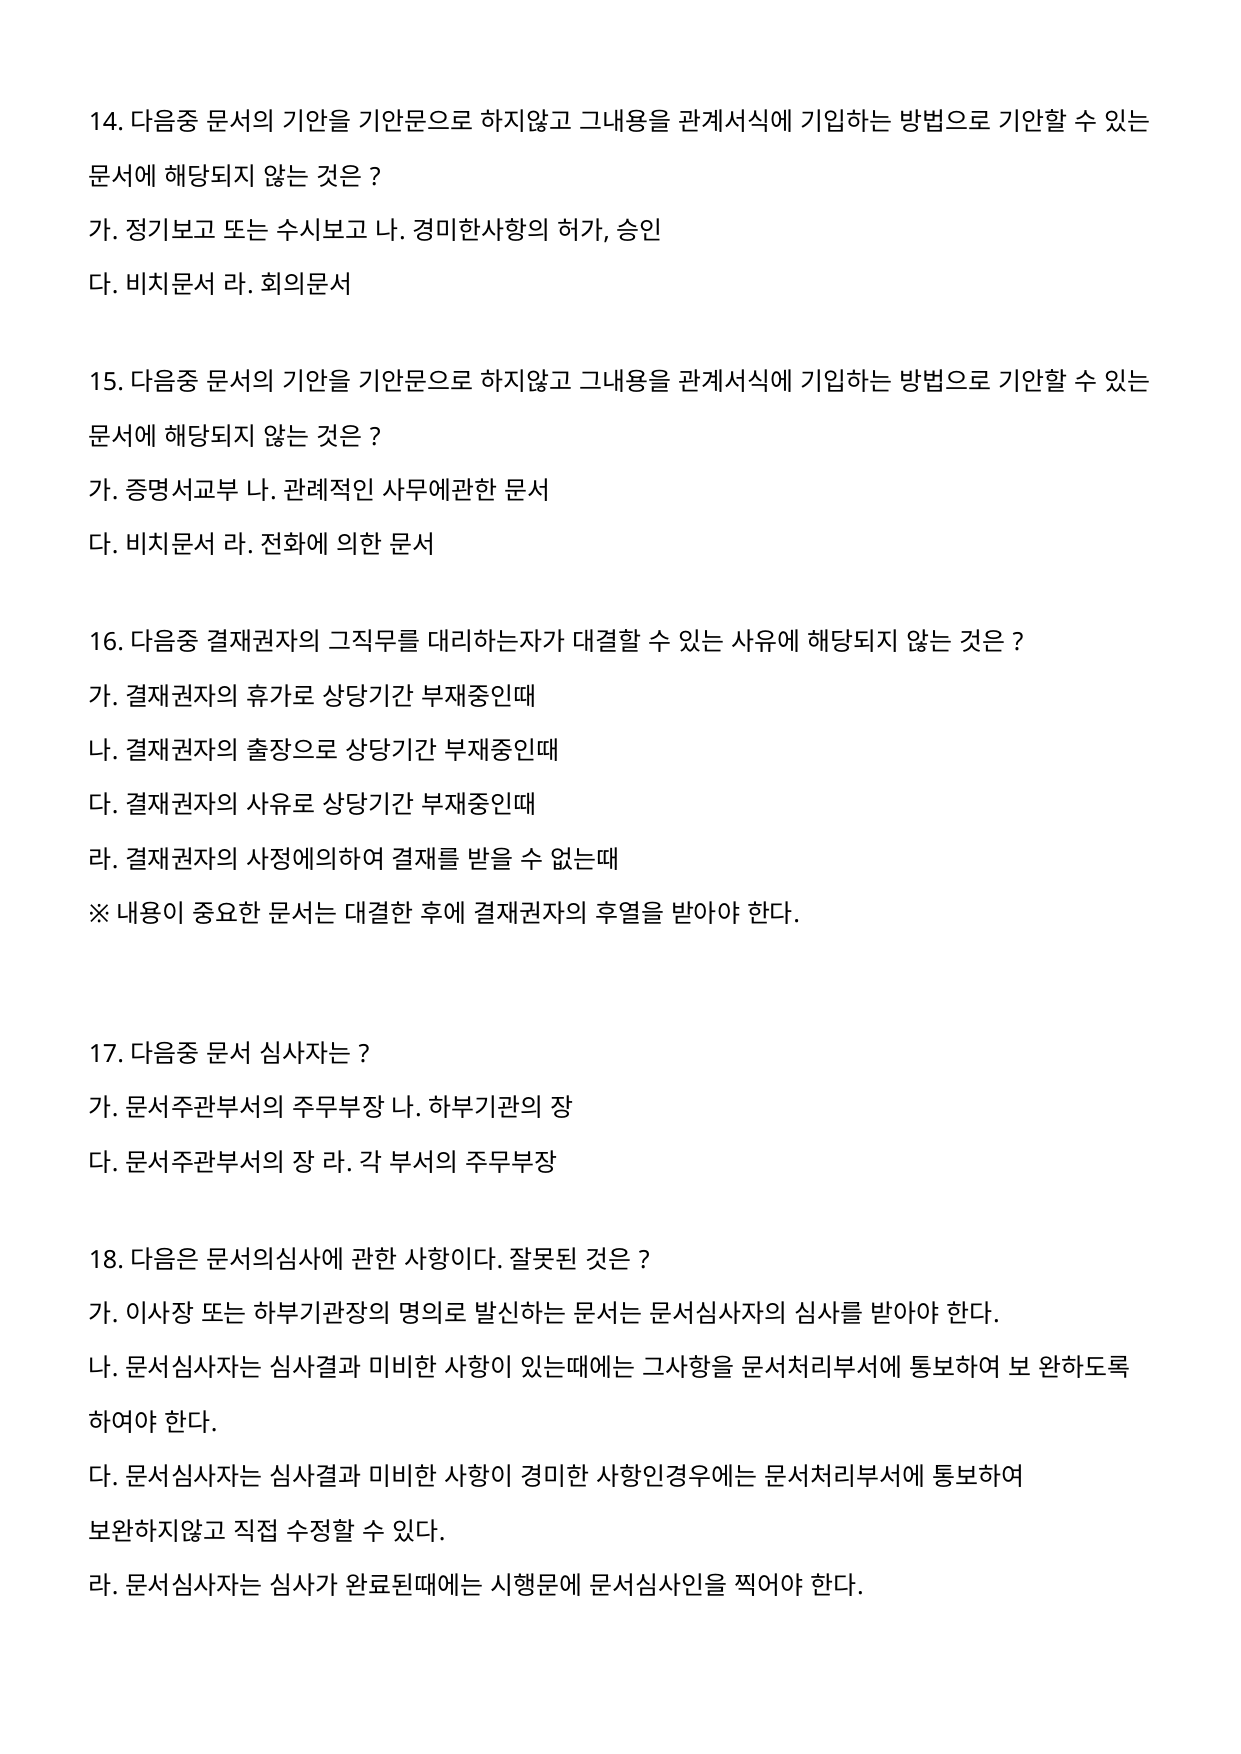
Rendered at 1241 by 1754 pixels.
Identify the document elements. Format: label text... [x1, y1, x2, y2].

text 17. 다음중 문서 심사자는 ? [88, 1033, 1152, 1069]
text 가. 증명서교부 나. 관례적인 사무에관한 문서 [88, 471, 1152, 507]
text 나. 문서심사자는 심사결과 미비한 사항이 있는때에는 그사항을 문서처리부서에 통보하여 보 완하도록 하여야 한다. [88, 1348, 1152, 1438]
text 16. 다음중 결재권자의 그직무를 대리하는자가 대결할 수 있는 사유에 해당되지 않는 것은 ? [88, 622, 1152, 658]
text ※ 내용이 중요한 문서는 대결한 후에 결재권자의 후열을 받아야 한다. [88, 894, 1152, 930]
text 가. 결재권자의 휴가로 상당기간 부재중인때 [88, 676, 1152, 712]
text 다. 문서주관부서의 장 라. 각 부서의 주무부장 [88, 1142, 1152, 1178]
text 다. 비치문서 라. 회의문서 [88, 265, 1152, 301]
text 가. 문서주관부서의 주무부장 나. 하부기관의 장 [88, 1088, 1152, 1124]
text 라. 결재권자의 사정에의하여 결재를 받을 수 없는때 [88, 839, 1152, 876]
text 15. 다음중 문서의 기안을 기안문으로 하지않고 그내용을 관계서식에 기입하는 방법으로 기안할 수 있는 문서에 해당되지 않는 것은 ? [88, 362, 1152, 452]
text 18. 다음은 문서의심사에 관한 사항이다. 잘못된 것은 ? [88, 1239, 1152, 1275]
text 라. 문서심사자는 심사가 완료된때에는 시행문에 문서심사인을 찍어야 한다. [88, 1565, 1152, 1602]
text 다. 문서심사자는 심사결과 미비한 사항이 경미한 사항인경우에는 문서처리부서에 통보하여 보완하지않고 직접 수정할 수 있다. [88, 1457, 1152, 1547]
text 다. 결재권자의 사유로 상당기간 부재중인때 [88, 785, 1152, 821]
text 나. 결재권자의 출장으로 상당기간 부재중인때 [88, 731, 1152, 767]
text 다. 비치문서 라. 전화에 의한 문서 [88, 525, 1152, 561]
text 가. 이사장 또는 하부기관장의 명의로 발신하는 문서는 문서심사자의 심사를 받아야 한다. [88, 1293, 1152, 1330]
text 14. 다음중 문서의 기안을 기안문으로 하지않고 그내용을 관계서식에 기입하는 방법으로 기안할 수 있는 문서에 해당되지 않는 것은 ? [88, 102, 1152, 192]
text 가. 정기보고 또는 수시보고 나. 경미한사항의 허가, 승인 [88, 210, 1152, 247]
